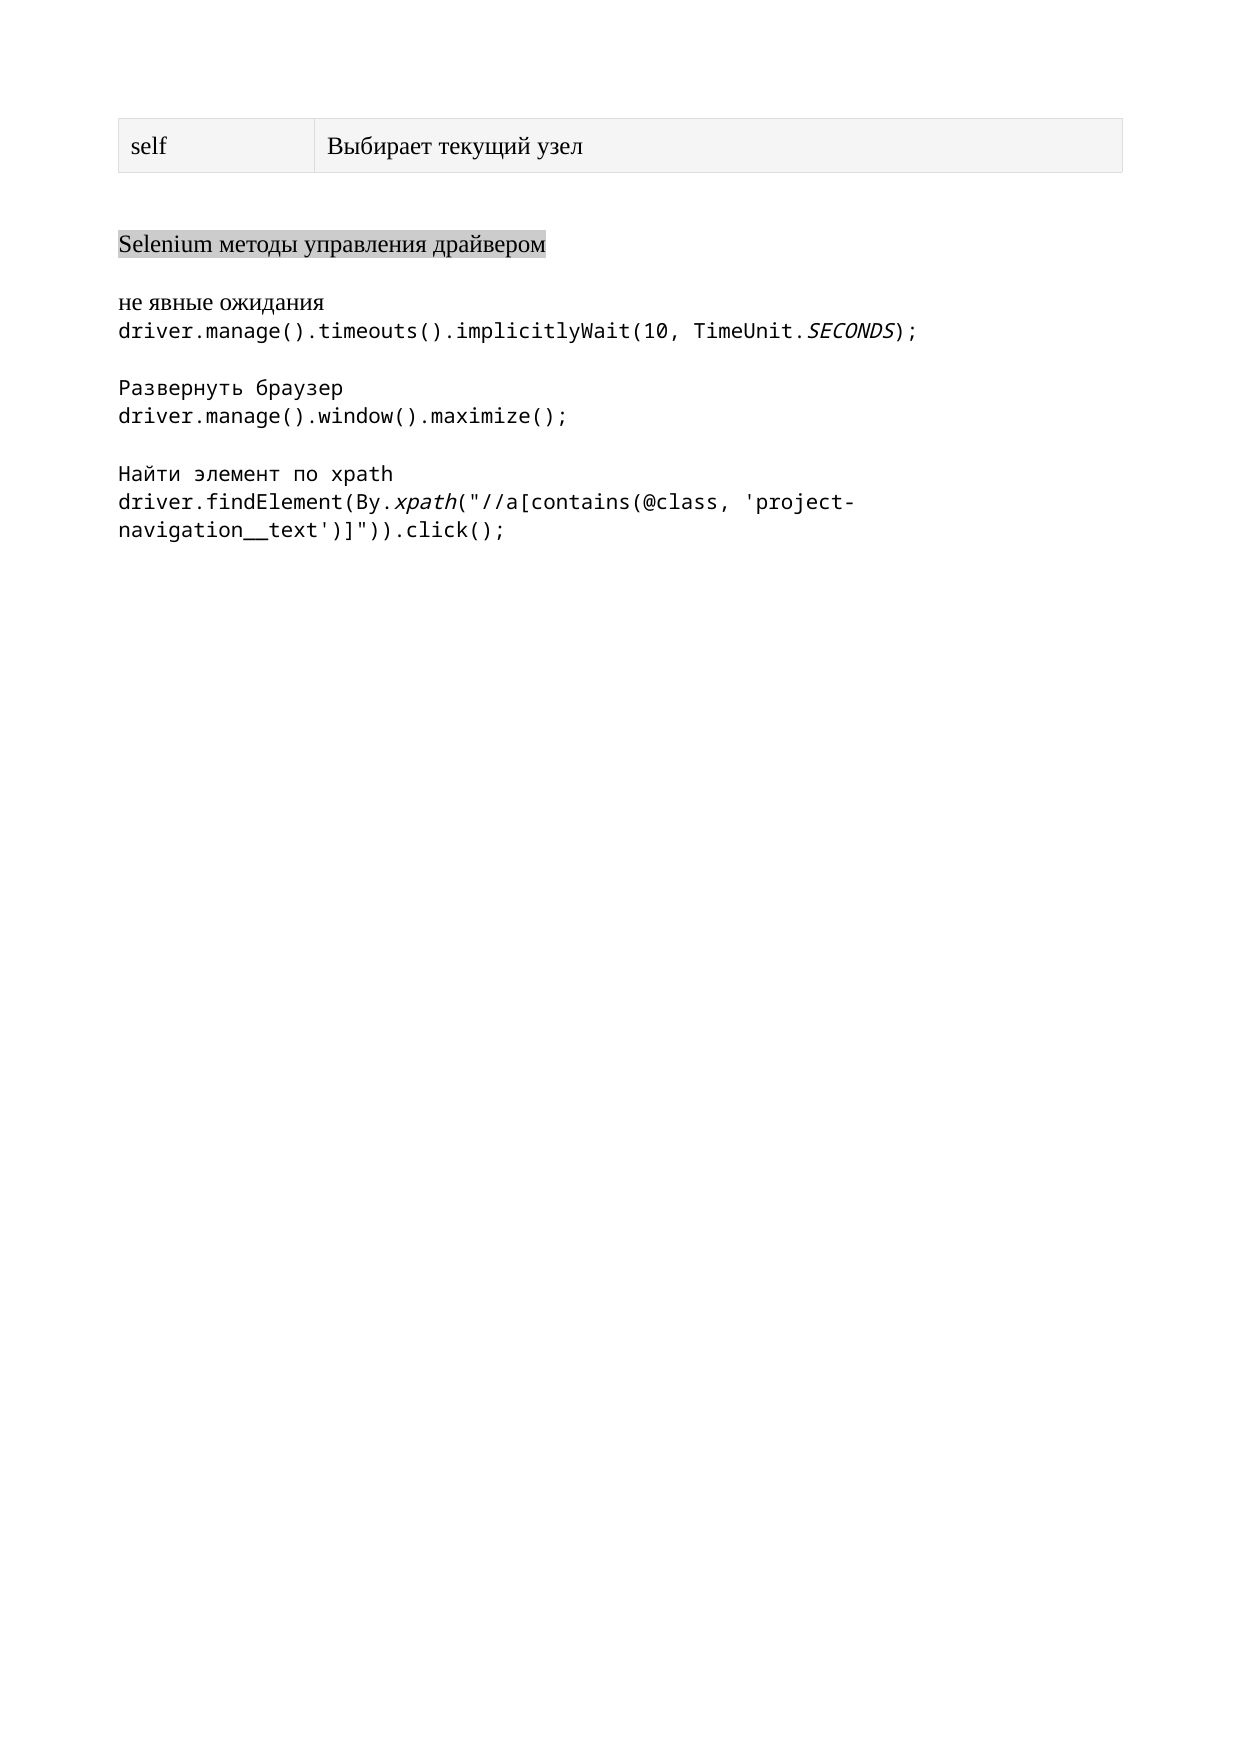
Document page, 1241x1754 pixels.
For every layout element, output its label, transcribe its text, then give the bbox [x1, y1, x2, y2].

text driver.manage().window().maximize(); [118, 401, 1122, 430]
table_cell Выбирает текущий узел [315, 119, 1122, 172]
text Развернуть браузер [118, 373, 1122, 401]
text Найти элемент по xpath [118, 459, 1122, 487]
table_cell self [119, 119, 314, 172]
text driver.findElement(By.xpath("//a[contains(@class, 'project-navigation__text')]")).click(); [118, 487, 1122, 544]
text Selenium методы управления драйвером [118, 229, 1122, 258]
text не явные ожидания [118, 287, 1122, 316]
text driver.manage().timeouts().implicitlyWait(10, TimeUnit.SECONDS); [118, 316, 1122, 344]
